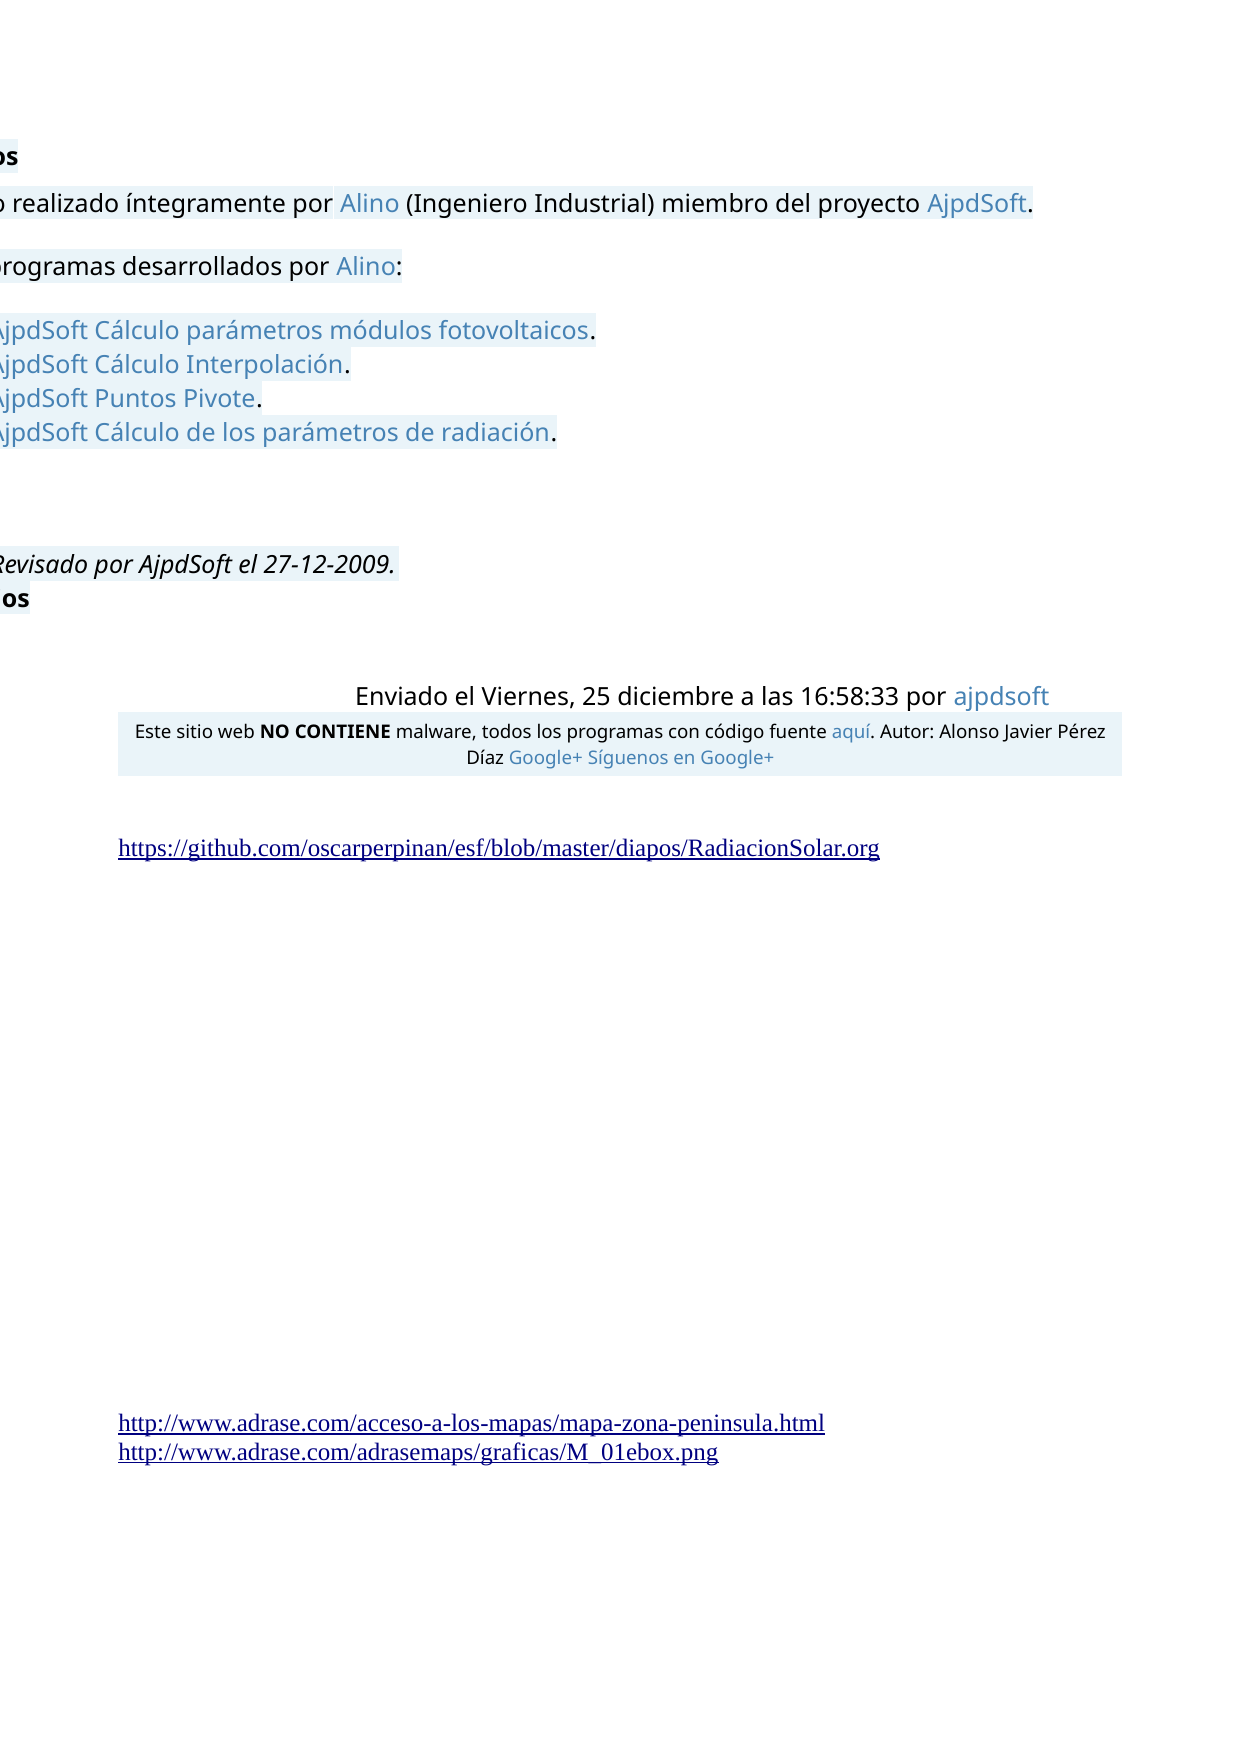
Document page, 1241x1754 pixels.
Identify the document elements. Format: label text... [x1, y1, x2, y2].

table_header Este sitio web NO CONTIENE malware, todos los programas con código fuente aquí. Autor: Alonso Javier Pérez Díaz Google+ Síguenos en Google+ [118, 712, 1122, 776]
text http://www.adrase.com/adrasemaps/graficas/M_01ebox.png [118, 1437, 1122, 1466]
text https://github.com/oscarperpinan/esf/blob/master/diapos/RadiacionSolar.org [118, 833, 1122, 862]
text http://www.adrase.com/acceso-a-los-mapas/mapa-zona-peninsula.html [118, 1408, 1122, 1437]
table_header Delphi: AjpdSoft Cálculo de los parámetros de radiación Añadida a la sección Descargas la aplicación AjpdSoft Cálculo de los parámetros de radiación: este programa ha sido desarrollado para el cálculo de la declinación solar así como para calcular la posición del Sol en cualquier día del año. Permite calcular, para una latitud dada, la radiación solar sobre superficie plana o inclinada en la capa exterior de la atmósfera. Los resultados se pueden guardar en fichero de texto, consultar en pantalla o copiar al portapapeles). Liberamos el código fuente - source code en Borland Delphi 6 100% Open Source. Información del cálculo de los parámetros de radiación solar. Características más importantes de AjpdSoft Cálculo de los parámetros de radiación. AjpdSoft Cálculo de los parámetros de radiación en funcionamiento. Instalación y configuración de AjpdSoft Cálculo de los parámetros de radiación. Datos técnicos de AjpdSoft Cálculo de los parámetros de radiación. A quién va dirigida AjpdSoft Cálculo de los parámetros de radiación. Anexo. Ejemplo de cálculos resultantes tras pulsar en "Informe Cálculos". Código fuente (source code) de la aplicación completa. Artículos relacionados. Créditos. Información del cálculo de los parámetros de radiación solar Con el programa pueden obtener datos de radiación para cualquier día del año. Se ha de introducir la latitud del lugar del que se quieren obtener dichos datos, así como la inclinación de la superficie si es que la tuviera, y el día que del que se quiere obtener los resultados. Pulsando el botón Calcular una vez introducidos los datos se obtendrá la DECLINACIÓN SOLAR proveniente de la expresión propuesta por Spencer: De la posición del Sol, los datos obtenidos hacen referencia a la siguiente figura: α es la altura solar. Ψ es el azimut. θz es el ángulo cenital. W, es el ángulo solar y corresponde a la trayectoria del sol, 0º al mediodía. La hora del lugar será aproximadamente una hora más en verano y dos en invierno de la hora solar. La radiación solar en el espacio se mide en valor diario medio resultante de la expresión donde Isc es la constante solar y E0, la corrección de la órbita de la tierra: Con el programa también se obtiene el valor de radiación difusa a partir de datos mensuales de radiación global. El programa incluye los datos de tres localidades y se usa para ello el índice de transparencia diario, que relaciona estas radiaciones, (Kd=Gd/Ids) y se aplica la correlación del Método de Page: D/G=1.00-1.13Kd. Características más importantes de AjpdSoft Cálculo de los parámetros de radiación Aplicación de muy sencillo manejo, muy fácil e intuitiva, todas las opciones están en una misma ventana. La aplicación ha sido desarrollada en el lenguaje de programación Borland Delphi 6. No necesita instalación, es suficiente con ejecutar el fichero calculosradiacion.exe. Calcula la declinación solar, posición del Sol en cualquier día del año, calcula la radiación solar sobre superficie plana y sobre superficie inclinada. Muestra gráficas de los valores medios mensuales de radiación difusa y global de las localidades elegidas. Muestra los cálculos obtenidos en pantalla y permite guardarlos en fichero de texto. AjpdSoft Cálculo de los parámetros de radiación en funcionamiento Esta aplicación o programa informático permite calcular la declinación solar según la posición del Sol en cualquier día del año. Se obtiene así mismo para una latitud dada (gadros, minutos y segundos) la radiación solar sobre una superficie plana en la capa exterior de la atmósfera, medida en vatios hora por metro cuadrado. También puede calcular la radiación para una superficie inclinada (según los grados de inclinación). AjpdSoft Cálculo de los parámetros de radiación calcula, para una hora solar dada, la posición del sol según sus ángulos. La aplicación incluye los datos de los valores emdios mensuales de radiación difusa para tres localidades de las que se disponen datos de radiación global: Almería, Madrid y Santander. Calcula para estas localidades la componente difusa de dicha radiación, basado en el Método de Page, y en función de la radiación total que se recibe para esas localidades, de donde dichas radiaciones extraterrestres se han calculado con el propio programa. En primer lugar, para introducir los datos conocidos marcaremos el chec "Introducir Datos", introduciremos latitud norte (que la aplicación podrá calcular automáticamente en función de los grados, minutos y segundos), los grados de inclinación, el día del año (podremos obtener los días automáticamente para determinadas fechas: Solsticio de Verano: el 21 de junio (día 172 en fecha juliana). Equinoccio de Otoño: el 23 de septiembre (día 266 en fecha juliana). Solsticio de Invierno: el 21 de diciembre (día 355 en fecha juliana). Equinoccio de Primavera: el 31 de marzo (día 80 en fecha juliana). O bien pulsamos los botones para cada uno de estos días del año o bien pulsamos en el desplegable del calendario y seleccionamos el día que deseemos, pulsaremos el botón "Añadir Fecha Indicada" para calcular el día del año de la fecha indicada (fecha juliana). Una vez introducidos los datos conocidos pulsaremos "Calcular" para que la aplicación realice los cálculos automáticos de: declinación en grados, altura solar al mediodía, ángulo cenital, ángulo de salida del sol, salida para superficie inclinada, amanecer, duración del día, anochecer, radiación solar diaria extraterreste (Mh/m2), radiación diaria sobre la superficie inclinada (Wh/m2): Seleccionando en "Valores demdios mensuales de radiación difusa" la localidad (Almería, Madrid o Santander) y pulsando en "Hallar" la aplicación calculará los valores medios de radiación difusa por cada mes: Pulsando el botón "Mostrar gráfica" podremos ver una gráfica comparativa de según los distintos valores de radiación media mensual tanto global cómo difusa por localidad: La aplicación permite exportar el gráfico a bmp (imagen), mostrar una vista previa para seleccionar las opciones antes de la impresión (impresora, márgenes, posición, etc.) o imprimirlo directamente en la impresora predeterminada. En "Posición del Sol", introduciendo la hora, los minutos y los segundos, la aplicación calculará el ángulo horario, el azimut y la altura solar: Pulsando en el botón "Informe Cálculos" podremos ver los cálculos realizados en el cuadro de texto para copiarlos al portapapeles o bien, pulsando en el botón "Guardar Informe" podremos guardarlos en fichero de texto: Seleccionando una carpeta y un nombre de fichero se guardarán los datos de los cálculos de radiación: Ejemplo de cálculos resultantes tras pulsar en "Informe Cálculos". Instalación y configuración de AjpdSoft Cálculo de los parámetros de radiación Podéis descargar el programa con el código fuente (freeware, gratuito) desde esta URL: Descarga gratuita (freeware) de AjpdSoft Cálculo de los parámetros de radiación Para el correcto funcionamiento sólo es necesario el fichero calculosradiacion.exe, el resto de ficheros corresponden al código fuente y no son necesarios para su ejecución. La aplicación no necesita instalación, el fichero calculosradiacion.exe se puede ejecutar directamente. Datos técnicos de AjpdSoft Cálculo de los parámetros de radiación Esta aplicación ha sido desarrollada en el lenguaje de programación Borland Delphi 6. Guarda los cálculos realizados en un fichero de texto plano sin formato (txt). Si eres desarrollador de software y te has registrado en nuestra web (si aún no te has registrado puedes hacerlo desde aquí gratuitamente) puedes descargar el código fuente 100% Open Source (completo y totalmente gratuito) en Borland (ahora Codegear) Delphi 6: AjpdSoft Cálculo de los parámetros de radiación (Código fuente Open Source en Borland Delphi 6) AjpdSoft Cálculo de los parámetros de radiación ha sido testeada y funciona correctamente en equipos con sistemas operativos: Windows 98, Windows XP, Windows 2000 Server, Windows Server 2003, Windows Vista y Windows Seven (7). A quién va dirigida AjpdSoft Cálculo de los parámetros de radiación La aplicación va dirigida a ingenieros y trabajadores que quieran montar placas solares, permite calcular determinados parámetros útiles para el correcto montaje de las placas solares. Anexo Ejemplo de cálculos resultantes tras pulsar en "Informe Cálculos": IMFORME DE CÁLCULOS: FECHA: 25/12/2009 Número de día del año: 359 Latitud del lugar: 3.06806 Grados Latitud Norte Superficie plana y superficie inclinada 2 grados Declinación del día -23.398 grados ALTURA SOLAR AL MEDIODIA: 63.534 GRADOS Ángulo cenital: 26.466 grados ÁNGULO DE SALIDA DEL SOL: 88.671 GRADOS Salida sol para superfie inclinada: 88.671 grados AMANECER: 6.09 Horas antes del mediodía DURACIÓN DEL DÍA: 11.82 Horas ANOCHECER: 17.91 Horas desde el mediodía Radiación solar diaria extraterrestre de 9530.39 Wh/m2 Radiación solar diaria extraterrestre sobre superficie inclinada de 9774.15 Wh/m2 Código fuente (source code) de la aplicación completa: unit radiacion; {$R WinXP.res} interface uses Windows, Messages, SysUtils, Variants, Classes, Graphics, Controls, Forms, Dialogs,shellapi, StdCtrls, ComCtrls, Buttons, dateutils, ExtCtrls, Math, jpeg, series, ThemeMgr; type TF_Radiacion = class(TForm) Notas: TPageControl; TabSheet1: TTabSheet; TabSheet2: TTabSheet; gb_Radiacion: TGroupBox; Label1: TLabel; Label2: TLabel; Label3: TLabel; Label4: TLabel; Label5: TLabel; Label6: TLabel; Label7: TLabel; Label9: TLabel; Label10: TLabel; Label11: TLabel; Label12: TLabel; Label13: TLabel; Label14: TLabel; Label15: TLabel; Label8: TLabel; Label16: TLabel; E_1: TEdit; E_2: TEdit; E_3: TEdit; E_4: TEdit; E_5: TEdit; E_6: TEdit; E_12: TEdit; E_11: TEdit; E_10: TEdit; E_9: TEdit; E_8: TEdit; E_7: TEdit; E_24: TEdit; E_23: TEdit; E_22: TEdit; E_21: TEdit; E_20: TEdit; E_19: TEdit; RB_almeria: TRadioButton; RB_madrid: TRadioButton; RB_santander: TRadioButton; Button1: TButton; E_18: TEdit; E_17: TEdit; E_16: TEdit; E_15: TEdit; E_14: TEdit; E_13: TEdit; B_informe: TButton; B_Guardar: TButton; B_salir: TButton; M_resultados: TMemo; GB_datos: TGroupBox; B_calcular: TButton; P_fecha: TPanel; L_dia: TLabel; E_numeroDedia: TEdit; DTP_fecha: TDateTimePicker; B_anadirFecha: TButton; B_solsticioVerano: TButton; B_equinoccioOtono: TButton; B_SolsticioInvierno: TButton; B_EquinoccioPrimavera: TButton; P_latitud: TPanel; LE_Latitud: TLabeledEdit; LE_grados: TLabeledEdit; LE_minutos: TLabeledEdit; LE_Segundos: TLabeledEdit; CB_grados: TCheckBox; B_convertirLatitud: TButton; LE_Inclinacion: TLabeledEdit; CB_datos: TCheckBox; P_resultados: TGroupBox; L_alturaSolar: TLabel; L_alturaCenital: TLabel; L_resultado: TLabel; L_angulosalidaSol: TLabel; L_DuracionDia: TLabel; L_fecha: TLabel; L_horaSalidaSol: TLabel; L_horaPuestasol: TLabel; L_anguloSalidaInclinada: TLabel; L_radiacionInclinada: TLabel; L_radiacionExtra: TLabel; E_declinacion: TEdit; E_radiacionInclinada: TEdit; E_radiacion: TEdit; GB_posicionSol: TGroupBox; L_azimut: TLabel; L_alturaDelSol: TLabel; L_anguloSolar: TLabel; L_segundos: TLabel; L_hora: TLabel; L_minutos: TLabel; E_segundos: TEdit; CB_posicionDelSol: TCheckBox; B_Posicion: TButton; LE_azimut: TLabeledEdit; LE_alturaSolar: TLabeledEdit; LE_anguloSolar: TLabeledEdit; E_Hora: TEdit; E_minutos: TEdit; SaveDialog1: TSaveDialog; Image1: TImage; Image2: TImage; btGrafica: TButton; LWEB: TLabel; ThemeManager1: TThemeManager; procedure B_calcularClick(Sender: TObject); procedure CB_gradosClick(Sender: TObject); procedure B_convertirLatitudClick(Sender: TObject); procedure CB_datosClick(Sender: TObject); procedure B_anadirFechaClick(Sender: TObject); procedure B_solsticioVeranoClick(Sender: TObject); procedure FormCreate(Sender: TObject); procedure B_equinoccioOtonoClick(Sender: TObject); procedure B_SolsticioInviernoClick(Sender: TObject); procedure B_EquinoccioPrimaveraClick(Sender: TObject); procedure CB_posicionDelSolClick(Sender: TObject); procedure B_PosicionClick(Sender: TObject); procedure Button1Click(Sender: TObject); procedure RB_almeriaClick(Sender: TObject); procedure RB_madridClick(Sender: TObject); procedure RB_santanderClick(Sender: TObject); procedure B_salirClick(Sender: TObject); procedure B_informeClick(Sender: TObject); procedure B_GuardarClick(Sender: TObject); procedure btGraficaClick(Sender: TObject); procedure LWEBClick(Sender: TObject); private { Private declarations } public { Public declarations } end; var F_Radiacion: TF_Radiacion; implementation uses grafica; {$R *.dfm} procedure TF_Radiacion.B_calcularClick(Sender: TObject); var i,j,k,di,numerodeldia : integer; t,de,dec,w,l,Lrad,wgrad,DurDia,alfa,alfaGrad,altCen,salSol,finSol,beta,w2, w2grad,betaRad, E0,Iod,Iod2: real; declinacion,anguloSolar,angulosolargrados,duracionDia,alturaSol, alturaCenital,salidaSolar,puestasol,AngulosolarInclinacion,radiaciondiaria, radiacionDiariaInclinada : string; begin val(LE_Latitud.text,l,i); val(E_numeroDedia.Text,di,j); val(LE_Inclinacion.text,beta,k); if (i<>0) or (j<>0) or (k<>0) then begin if i<>0 then begin showmessage('Introduzca correctamente la latitud del lugar'); LE_Latitud.clear; LE_Latitud.setfocus; end; if j<>0 then begin Showmessage('Introduzca el día del año deseado'); B_anadirFecha.setfocus; end; if k<>0 then begin showmessage('Introduzca un valor correcto'); LE_Inclinacion.setfocus; end; end else begin if (l>90) or (l<0) then begin showmessage('El valor de latitud ha de estar comprendido entre 0º y 90º'); LE_Latitud.Clear; LE_Latitud.setfocus; end else begin B_informe.Enabled := true; numerodeldia := dayoftheyear(DTP_fecha.date); E_numeroDedia.text := inttostr(numerodeldia); L_fecha.caption := 'FECHA: '+datetostr(dtp_fecha.DateTime); t := 2*pi*((di-1)/365); //es el número de día del año de := 0.006918-0.399912*cos(t)+0.070257*sin(t)-0.006758*cos(2*t)+0.000907*sin(2*t) -0.002697*cos(3*t)+0.00148*sin(3*t); // da el valor de la declinacion en el día pedido dec := de*(180/pi); // pasa de radianes a grados str(dec:6:3,declinacion); E_declinacion.Text := declinacion; CB_posicionDelSol.Enabled := true; B_calcular.setfocus; Lrad := ((l*pi)/180); //pone la latitud en radianes w := arcCos(-tan(Lrad)*tan(de)); //angulo solar para la salida del sol cuando alfa = 0 wgrad := w*180/pi; // pone el ángulo de salida del sol en grados str(w:6:3,angulosolar); str(wgrad:6:3,angulosolargrados); L_angulosalidaSol.Caption := 'ÁNGULO DE SALIDA DEL SOL: '+ anguloSolarGrados+' GRADOS'; if (beta<0) or (beta>90) then begin showmessage('La inclinación ha de estar comprendida entre 0 y 90 grados'); LE_Inclinacion.text := '0'; end; betaRad := (beta*pi)/180; w2 := arcCos(-tan(Lrad-betaRad)*tan(de)); //angulo de salida para una superficie inclinada w2grad :=w2*180/pi; str(w2grad:6:3,AngulosolarInclinacion); if (w2 <= w) then // El angulo de salida para sup. inclinada será el mínimo entre w2 y w L_anguloSalidaInclinada.Caption := 'Salida para superfie inclinada: ' + anguloSolarInclinacion+' grados'; if (w2 > w) then L_anguloSalidaInclinada.Caption := 'Salida sol para superfie inclinada: '+ anguloSolarGrados+' grados'; Durdia := (wgrad*2)/15; //duración de un día, 2veces el ángulo salida del sol entre 15 grados que dura cada hora str(durdia:6:2,duracionDia); L_DuracionDia.caption := 'DURACIÓN DEL DÍA: '+duracionDia+' Horas'; SalSol := 12-(durDia/2); str(salsol:6:2,salidaSolar); L_horaSalidaSol.caption := 'AMANECER: '+salidasolar+' Hora Solar'; finSol:= 12+(durDia/2); str(finsol:6:2,puestaSol); L_horaPuestaSol.caption := 'ANOCHECER: '+puestasol+' Hora Solar'; alfa := arcSin(sin(Lrad)*sin(de)+cos(Lrad)*cos(de)*1); //altura solar al mediodía, cosw=1 alfaGrad := alfa*180/pi; str(alfagrad:8:3,alturaSol); L_alturaSolar.Caption := 'ALTURA SOLAR AL MEDIODIA: '+alturaSol+' GRADOS'; altCen := 90-alfaGrad; //el ángulo cenital es complementario de la altura solar str(altCen:8:3,alturacenital); L_alturaCenital.Caption := 'Ángulo cenital: '+alturaCenital+' grados'; E0 := 1+0.03333*cos(2*pi*numerodeldia/365); //radiación global diaria exterior de la admosfera. Iod := (24/pi)*1367*E0*(w*sin(de)*sin(Lrad)+cos(de)*cos(Lrad)*sin(w)); str(Iod:6:2,radiaciondiaria); E_radiacion.text := radiaciondiaria; if (w2 <= w) then //para superficie inclinada se usa el mínimo entre w y w2 Iod2 := (24/pi)*1367*E0*(w2*sin(de)*sin(Lrad-betaRad)+cos(de)*cos(Lrad-betaRad)*sin(w2)); str(Iod2:6:2,radiacionDiariaInclinada); E_radiacionInclinada.text := radiacionDiariaInclinada; if (w2 > w) then Iod2 := (24/pi)*1367*E0*(w*sin(de)*sin(Lrad-betaRad)+cos(de)*cos(Lrad-betaRad)*sin(w)); str(Iod2:6:2,radiacionDiariaInclinada); E_radiacionInclinada.text := radiacionDiariaInclinada; end; end; end; procedure TF_Radiacion.CB_gradosClick(Sender: TObject); begin If CB_grados.checked then begin LE_Latitud.clear; LE_grados.enabled := true; LE_grados.setfocus; LE_minutos.enabled := true; LE_Segundos.enabled := true; B_convertirlatitud.Enabled := true; end else begin LE_grados.enabled := false; LE_minutos.enabled := false; LE_Segundos.enabled := false; B_convertirlatitud.Enabled := false; LE_grados.clear; LE_minutos.clear; LE_Segundos.clear; end; end; procedure TF_Radiacion.B_convertirLatitudClick(Sender: TObject); var g,s,m : integer; r : real; resultado : string; i,j,k : integer; begin val(LE_grados.text,g,i); val(LE_minutos.text,m,j); val(LE_Segundos.Text,s,k); if (i<>0) or (j<>0) or (k<>0) then begin showmessage('Introduzca valores válidos'); LE_grados.setfocus; end else begin r := g+(m/60)+(s/3600); str(r:8:5,resultado); LE_Latitud.Text := resultado; end; end; procedure TF_Radiacion.CB_datosClick(Sender: TObject); begin If CB_datos.checked then begin LE_Inclinacion.Enabled := true; B_calcular.Enabled := true; CB_grados.enabled := true; LE_Latitud.enabled := true; L_dia.Enabled := true; DTP_fecha.enabled := true; B_anadirFecha.enabled := true; B_solsticioVerano.enabled := true; B_SolsticioInvierno.enabled := true; B_equinoccioOtono.enabled := true; B_EquinoccioPrimavera.enabled := true; end else begin LE_Inclinacion.enabled := false; B_calcular.Enabled := false; CB_grados.enabled := false; LE_Latitud.enabled := false; DTP_fecha.enabled := false; B_anadirFecha.enabled := false; B_solsticioVerano.enabled := false; B_SolsticioInvierno.enabled := false; B_equinoccioOtono.enabled := false; B_EquinoccioPrimavera.enabled := false; CB_posicionDelSol.enabled := false; L_dia.Enabled := false; CB_posicionDelSol.Checked := false; end; end; procedure TF_Radiacion.B_anadirFechaClick(Sender: TObject); var dia : TDatetime; d : integer; begin dia := DTP_fecha.date; d := DayOfTheYear(dia); E_numeroDedia.Text := inttostr(d); B_calcular.setfocus; end; procedure TF_Radiacion.B_solsticioVeranoClick(Sender: TObject); var solsticioVer : TDatetime; d : integer; begin solsticioVer := strtodate('21/06/2009'); DTP_fecha.date := solsticioVer; d := dayoftheyear(solsticioVer); E_numeroDedia.Text := inttostr(d); end; procedure TF_Radiacion.FormCreate(Sender: TObject); begin DTP_fecha.date := now; end; procedure TF_Radiacion.B_equinoccioOtonoClick(Sender: TObject); var equinoccioOto : TDatetime; d : integer; begin equinoccioOto := strtodate('23/09/2009'); DTP_fecha.date := equinoccioOto; d := dayoftheyear(equinoccioOto); E_numeroDedia.Text := inttostr(d); end; procedure TF_Radiacion.B_SolsticioInviernoClick(Sender: TObject); var solsticioInv : TDatetime; d : integer; begin solsticioInv := strtodate('21/12/2009'); DTP_fecha.date := solsticioInv; d := dayoftheyear(solsticioInv); E_numeroDedia.Text := inttostr(d); end; procedure TF_Radiacion.B_EquinoccioPrimaveraClick(Sender: TObject); var equinoccioPri : TDatetime; d : integer; begin equinoccioPri := strtodate('21/03/2009'); DTP_fecha.date := equinoccioPri; d := dayoftheyear(equinoccioPri); E_numeroDedia.Text := inttostr(d); end; procedure TF_Radiacion.CB_posicionDelSolClick(Sender: TObject); begin if CB_posicionDelSol.Checked then begin B_Posicion.enabled := true; E_segundos.enabled := true; E_hora.enabled := true; E_minutos.enabled := true; L_azimut.Enabled := true; L_alturaDelSol.enabled := true; L_anguloSolar.enabled:= true; L_segundos.Enabled := true; L_hora.Enabled := true; L_minutos.Enabled := true; E_Hora.setfocus; end else begin E_Hora.enabled := false; E_segundos.enabled := false; E_minutos.enabled := false; B_Posicion.enabled := false; L_segundos.Enabled := false; L_azimut.Enabled := false; L_alturaDelSol.enabled := false; L_anguloSolar.enabled := false; L_hora.Enabled := false; L_minutos.Enabled := false; end; end; procedure TF_Radiacion.B_PosicionClick(Sender: TObject); var h,m,s,hs,w,wgrad,alfa,alfaGrad,L,Lrad,de,deRad,azi,aziGrad : real; i,j,k: integer; angulosolar,azimut,alturaSolar : string; begin val(E_Hora.text,h,i); val(E_minutos.text,m,j); val(E_segundos.text,s,k); if (i<>0) or (j<>0) or (k<>0) then begin showmessage('Introduzca valores horarios correctos'); E_hora.setfocus; end else begin if (E_declinacion.text = '') then begin showmessage('Debe introducir el día en que desea calcular la posicion del sol'); B_anadirFecha.SetFocus; end else begin if (h<0) or (h>23) or (m<0)or (m>59) or (s<0) or (s>59) then begin showmessage('Introduzca valores adecuados: hora entre 0 y 23; '+ 'minutos y segundos entre 0 y 59'); E_hora.SetFocus; end else begin Hs := h+m/60+s/3600; // nos da la hora solar en decimal w := (hs-12)*pi/12; // ángulo solar en radianes wgrad := (hs-12)*180/12; // ángulo solar en grados: 1 hora = 15 grados str(wgrad:6:2,angulosolar); LE_anguloSolar.Text := angulosolar; val(E_declinacion.text,de,i); // coge el valor de la declinacion para ese día val(LE_Latitud.text,l,i); // coge el valor de la latidud del lugar Lrad := l*pi/180; // latitud en radianes DeRad := de*pi/180; // declinacion en radianes //calcula altura solar a cualquier hora alfa := arcSin(sin(Lrad)*sin(DeRad)+cos(Lrad)*cos(DeRad)*cos(w)); alfaGrad := alfa*180/pi; str(alfagrad:8:3,alturaSolar); LE_alturaSolar.Text := alturaSolar; if (Hs = 12) then LE_azimut.text := '0.00' else begin // calcula el azimut en radianes Azi := arcCos((sin(alfa)*sin(LRad)-sin(deRad))/(cos(alfa)*cos(LRad))); AziGrad := azi*180/pi; // azimut en grados str(azigrad:6:2,azimut); LE_azimut.text := azimut; end; end; end; end; end; procedure TF_Radiacion.Button1Click(Sender: TObject); var e,f,m,a,ma,j,ju,ag,s,o,n,di,e2,f2,m2,a2,ma2,j2,ju2,ag2,s2,o2,n2,di2, k1,k2,k3,k4,k5,k6,k7,k8,k9,k19,k10,k11,k12,d1,d2,d3,d4,d5,d6,d7,d8,d9,d10,d11,d12 : real; begin if RB_almeria.Checked then begin e := 2800; //valores medios mensuales de radiacion global E_1.text := floattostr(e); f := 3600; E_2.text := floattostr(f); m := 5100; E_3.Text := floattostr(m); a := 5700; E_4.Text := floattostr(a); ma := 6600; E_5.text := floattostr(ma); j := 7200; E_6.text := floattostr(j); ju := 7100; E_7.text := floattostr(ju); ag := 6500; E_8.text := floattostr(ag); s := 5500; E_9.text := floattostr(s); o := 4200; E_10.text:= floattostr(o); n := 3000; E_11.text := floattostr(n); di := 2500; E_12.text := floattostr(di); e2 := 4700; //valores de radiacion en la atmosfera para el día 15 de cada mes f2 := 6204; m2 := 8014; a2 := 9851; ma2 := 11064; j2 := 11585; ju2 := 11364; ag2 := 10420; s2 := 8846; o2 := 6971; n2 := 5211; di2 := 4338; k1 := e/e2; // k es el cociente entre radiacion global y la extraterrestre: k=Go/Ioc k2 := f/f2; k3 := m/m2; k4 := a/a2; k5 := ma/ma2; k6 := j/j2; k7 := ju/ju2; k8 := ag/ag2; k9 := s/s2; k10 := o/o2; k11 := n/n2; k12 := di/di2; D1 := e*(1-1.13*k1); // se halla el valor de la radiacion difusa por el método de Page E_13.Text := floattostr(d1); D2 := f*(1-1.13*k2); E_14.Text := floattostr(d2); D3 := m*(1-1.13*k3); E_15.Text := floattostr(d3); D4 := a*(1-1.13*k4); E_16.Text := floattostr(d4); D5 := ma*(1-1.13*k5); E_17.Text := floattostr(d5); D6 := j*(1-1.13*k6); E_18.Text := floattostr(d6); D7 := ju*(1-1.13*k7); E_19.Text := floattostr(d7); D8 := ag*(1-1.13*k8); E_20.Text := floattostr(d8); D9 := s*(1-1.13*k9); E_21.Text := floattostr(d9); D10 := o*(1-1.13*k10); E_22.Text := floattostr(d10); D11 := n*(1-1.13*k11); E_23.Text := floattostr(d11); D12 := di*(1-1.13*k12); E_24.Text := floattostr(d12); end; if RB_madrid.Checked then begin e := 2000; //valores medios mensuales de radiacion global E_1.text := floattostr(e); f := 2900; E_2.text := floattostr(f); m := 4300; E_3.Text := floattostr(m); a := 5400; E_4.Text := floattostr(a); ma := 6500; E_5.text := floattostr(ma); j := 7300; E_6.text := floattostr(j); ju := 7600; E_7.text := floattostr(ju); ag := 6700; E_8.text := floattostr(ag); s := 5300; E_9.text := floattostr(s); o := 3600; E_10.text:= floattostr(o); n := 2400; E_11.text := floattostr(n); di := 1800; E_12.text := floattostr(di); e2 := 4089; //valores de radiacion en la atmosfera para el día 15 de cada mes f2 := 5642; m2 := 7569; a2 := 9598; ma2 := 10995; j2 := 11620; ju2 := 11362; ag2 := 10261; s2 := 8490; o2 := 6460; n2 := 4615; di2 := 3222; k1 := e/e2; // k es el cociente entre radiacion global y la extraterrestre: k=Go/Ioc k2 := f/f2; k3 := m/m2; k4 := a/a2; k5 := ma/ma2; k6 := j/j2; k7 := ju/ju2; k8 := ag/ag2; k9 := s/s2; k10 := o/o2; k11 := n/n2; k12 := di/di2; D1 := e*(1-1.13*k1); // se halla el valor de la radiacion difusa por el método de Page E_13.Text := floattostr(d1); D2 := f*(1-1.13*k2); E_14.Text := floattostr(d2); D3 := m*(1-1.13*k3); E_15.Text := floattostr(d3); D4 := a*(1-1.13*k4); E_16.Text := floattostr(d4); D5 := ma*(1-1.13*k5); E_17.Text := floattostr(d5); D6 := j*(1-1.13*k6); E_18.Text := floattostr(d6); D7 := ju*(1-1.13*k7); E_19.Text := floattostr(d7); D8 := ag*(1-1.13*k8); E_20.Text := floattostr(d8); D9 := s*(1-1.13*k9); E_21.Text := floattostr(d9); D10 := o*(1-1.13*k10); E_22.Text := floattostr(d10); D11 := n*(1-1.13*k11); E_23.Text := floattostr(d11); D12 := di*(1-1.13*k12); E_24.Text := floattostr(d12); end; if RB_santander.Checked then begin e := 1300; //valores medios mensuales de radiacion global E_1.text := floattostr(e); f := 1900; E_2.text := floattostr(f); m := 2900; E_3.Text := floattostr(m); a := 3900; E_4.Text := floattostr(a); ma := 4500; E_5.text := floattostr(ma); j := 5100; E_6.text := floattostr(j); ju := 5200; E_7.text := floattostr(ju); ag := 4400; E_8.text := floattostr(ag); s := 3800; E_9.text := floattostr(s); o := 2400; E_10.text:= floattostr(o); n := 1600; E_11.text := floattostr(n); di := 1100; e2 := 3567; //valores de radiacion en la atmosfera para el día 15 de cada mes f2 := 5152; m2 := 7169; a2 := 9355; ma2 := 10911; j2 := 11627; ju2 := 11336; ag2 := 10099; s2 := 8163; o2 := 6008; n2 := 4103; di2 := 3200; k1 := e/e2; // k es el cociente entre radiacion global y la extraterrestre: k=Go/Ioc k2 := f/f2; k3 := m/m2; k4 := a/a2; k5 := ma/ma2; k6 := j/j2; k7 := ju/ju2; k8 := ag/ag2; k9 := s/s2; k10 := o/o2; k11 := n/n2; k12 := di/di2; D1 := e*(1-1.13*k1); // se halla el valor de la radiacion difusa por el método de Page E_13.Text := floattostr(d1); D2 := f*(1-1.13*k2); E_14.Text := floattostr(d2); D3 := m*(1-1.13*k3); E_15.Text := floattostr(d3); D4 := a*(1-1.13*k4); E_16.Text := floattostr(d4); D5 := ma*(1-1.13*k5); E_17.Text := floattostr(d5); D6 := j*(1-1.13*k6); E_18.Text := floattostr(d6); D7 := ju*(1-1.13*k7); E_19.Text := floattostr(d7); D8 := ag*(1-1.13*k8); E_20.Text := floattostr(d8); D9 := s*(1-1.13*k9); E_21.Text := floattostr(d9); D10 := o*(1-1.13*k10); E_22.Text := floattostr(d10); D11 := n*(1-1.13*k11); E_23.Text := floattostr(d11); D12 := di*(1-1.13*k12); E_24.Text := floattostr(d12); end; end; procedure TF_Radiacion.RB_almeriaClick(Sender: TObject); var e,f,m,a,ma,j,ju,ag,s,o,n,di : real; begin e := 2800; //valores medios mensuales de radiacion global E_1.text := floattostr(e); f := 3600; E_2.text := floattostr(f); m := 5100; E_3.Text := floattostr(m); a := 5700; E_4.Text := floattostr(a); ma := 6600; E_5.text := floattostr(ma); j := 7200; E_6.text := floattostr(j); ju := 7100; E_7.text := floattostr(ju); ag := 6500; E_8.text := floattostr(ag); s := 5500; E_9.text := floattostr(s); o := 4200; E_10.text:= floattostr(o); n := 3000; E_11.text := floattostr(n); di := 2500; E_12.text := floattostr(di); E_13.clear; E_14.clear; E_15.clear; E_16.clear; E_17.clear; E_18.clear; E_19.clear; E_20.clear; E_21.Clear; E_22.clear; E_23.Clear; E_24.Clear; end; procedure TF_Radiacion.RB_madridClick(Sender: TObject); var e,f,m,a,ma,j,ju,ag,s,o,n,di : real; begin e := 2000; //valores medios mensuales de radiacion global E_1.text := floattostr(e); f := 2900; E_2.text := floattostr(f); m := 4300; E_3.Text := floattostr(m); a := 5400; E_4.Text := floattostr(a); ma := 6500; E_5.text := floattostr(ma); j := 7300; E_6.text := floattostr(j); ju := 7600; E_7.text := floattostr(ju); ag := 6700; E_8.text := floattostr(ag); s := 5300; E_9.text := floattostr(s); o := 3600; E_10.text:= floattostr(o); n := 2400; E_11.text := floattostr(n); di := 1800; E_12.text := floattostr(di); E_13.clear; E_14.clear; E_15.clear; E_16.clear; E_17.clear; E_18.clear; E_19.clear; E_20.clear; E_21.Clear; E_22.clear; E_23.Clear; E_24.Clear; end; procedure TF_Radiacion.RB_santanderClick(Sender: TObject); var e,f,m,a,ma,j,ju,ag,s,o,n,di : real; begin e := 1300; //valores medios mensuales de radiacion global E_1.text := floattostr(e); f := 1900; E_2.text := floattostr(f); m := 2900; E_3.Text := floattostr(m); a := 3900; E_4.Text := floattostr(a); ma := 4500; E_5.text := floattostr(ma); j := 5100; E_6.text := floattostr(j); ju := 5200; E_7.text := floattostr(ju); ag := 4400; E_8.text := floattostr(ag); s := 3800; E_9.text := floattostr(s); o := 2400; E_10.text:= floattostr(o); n := 1600; E_11.text := floattostr(n); di := 1100; E_12.text := floattostr(di); E_13.clear; E_14.clear; E_15.clear; E_16.clear; E_17.clear; E_18.clear; E_19.clear; E_20.clear; E_21.Clear; E_22.clear; E_23.Clear; E_24.Clear; end; procedure TF_Radiacion.B_salirClick(Sender: TObject); begin Close; end; procedure TF_Radiacion.B_informeClick(Sender: TObject); begin M_resultados.lines.Add('IMFORME DE CÁLCULOS: '); M_resultados.lines.Add(''); M_resultados.lines.Add(L_fecha.caption); M_resultados.lines.Add('Número de día del año: '+E_numeroDedia.text); M_resultados.lines.Add('Latitud del lugar: '+LE_latitud.Text+' Grados Latitud Norte'); M_resultados.lines.Add('Superficie plana y superficie inclinada '+LE_Inclinacion.Text+' grados'); M_resultados.lines.Add('Declinación del día '+E_declinacion.text+' grados'); M_resultados.lines.Add(L_alturaSolar.caption); M_resultados.lines.Add(L_alturaCenital.caption); M_resultados.lines.Add(L_angulosalidaSol.caption); M_resultados.lines.Add(L_anguloSalidaInclinada.caption); M_resultados.lines.Add(L_horaSalidaSol.caption); M_resultados.lines.Add(L_DuracionDia.caption); M_resultados.lines.Add(L_horaPuestasol.caption); M_resultados.lines.Add('Radiación solar diaria extraterrestre de '+E_radiacion.Text+' Wh/m2'); M_resultados.lines.Add('Radiación solar diaria extraterrestre sobre superficie inclinada de ' + E_radiacionInclinada.text+' Wh/m2'); B_informe.Enabled := false; B_Guardar.enabled := true; end; procedure TF_Radiacion.B_GuardarClick(Sender: TObject); begin savedialog1.Title := 'Guardar cálculos realizados'; savedialog1.DefaultExt := 'txt'; savedialog1.filter := 'Archivos de texto (*.txt)|*.txt| Todos los archivos|*.*'; If savedialog1.execute then begin M_resultados.Lines.SaveToFile(savedialog1.filename); M_resultados.Clear; B_Guardar.enabled := false; end else showmessage('Los datos NO han sido salvados'); end; procedure TF_Radiacion.btGraficaClick(Sender: TObject); var serieG : TFastLineSeries; serieDifusa : TFastLineSeries; formulario : TformGrafica; begin if E_13.Text = '' then MessageDlg('Debe seleccionar la localidad y pulsar en "Hallar".', mtWarning, [mbok], 0) else begin formulario := TformGrafica.Create(Application); try formulario.cGrafico.Title.Text.Clear; if RB_almeria.Checked then formulario.cGrafico.Title.Text.Add ('Valores medios mensuales de radiación difusa de Almería'); if RB_madrid.Checked then formulario.cGrafico.Title.Text.Add ('Valores medios mensuales de radiación difusa de Madrid'); if RB_santander.Checked then formulario.cGrafico.Title.Text.Add ('Valores medios mensuales de radiación difusa de Santander'); formulario.cGrafico.LeftAxis.Title.Caption := 'Radiación (Wh/m2)'; serieG := TFastLineSeries.Create(Self); With serieG do begin ParentChart := formulario.cGrafico; Title := 'Global'; AddXY(1, StrToFloat(E_1.Text), 'Enero', clRed); AddXY(2, StrToFloat(E_2.Text), 'Febrero', clRed); AddXY(3, StrToFloat(E_3.Text), 'Marzo', clRed); AddXY(4, StrToFloat(E_4.Text), 'Abril', clRed); AddXY(5, StrToFloat(E_5.Text), 'Mayo', clRed); AddXY(6, StrToFloat(E_6.Text), 'Junio', clRed); AddXY(7, StrToFloat(E_7.Text), 'Julio', clRed); AddXY(8, StrToFloat(E_8.Text), 'Agosto', clRed); AddXY(9, StrToFloat(E_9.Text), 'Septiembre', clRed); AddXY(10, StrToFloat(E_10.Text), 'Octubre', clRed); AddXY(11, StrToFloat(E_11.Text), 'Noviembre', clRed); AddXY(12, StrToFloat(E_12.Text), 'Diciembre', clRed); end; serieDifusa := TFastLineSeries.Create(Self); With serieDifusa do begin ParentChart := formulario.cGrafico; Title := 'Difusa'; AddXY(1, StrToFloat(E_13.Text), 'Enero', clBlue); AddXY(2, StrToFloat(E_14.Text), 'Febrero', clBlue); AddXY(3, StrToFloat(E_15.Text), 'Marzo', clBlue); AddXY(4, StrToFloat(E_16.Text), 'Abril', clBlue); AddXY(5, StrToFloat(E_17.Text), 'Mayo', clRed); AddXY(6, StrToFloat(E_18.Text), 'Junio', clRed); AddXY(7, StrToFloat(E_19.Text), 'Julio', clRed); AddXY(8, StrToFloat(E_20.Text), 'Agosto', clRed); AddXY(9, StrToFloat(E_21.Text), 'Septiembre', clRed); AddXY(10, StrToFloat(E_22.Text), 'Octubre', clRed); AddXY(11, StrToFloat(E_23.Text), 'Noviembre', clRed); AddXY(12, StrToFloat(E_24.Text), 'Diciembre', clRed); end; formulario.ShowModal; finally formulario.Free; end; end; end; procedure TF_Radiacion.LWEBClick(Sender: TObject); begin ShellExecute(Handle, Nil, PChar('http://www.ajpdsoft.com/modules.php?name=News&file=article&sid=443'), Nil, Nil, SW_SHOWNORMAL); end; end. Artículos relacionados AjpdSoft Cálculo parámetros módulos fotovoltaicos. Metodología para resolver problemas de ingeniería con Delphi, interpolación. Código fuente gratuito de aplicaciones completas en Delphi y Visual Basic. AjpdSoft Puntos Pivote. AjpdSoft Cálculo CRC. AjpdSoft Generador de códigos de barras. AjpdSoft Sensor de Movimiento con WebCam. AjpdSoft Conversor Hexadecimal, Decimal, Texto. AjpdSoft Gestión Comercial. Cómo se hizo ''Aviso Cambio IP Pública'' mediante Delphi, php y MySQL. Foro del Proyecto AjpdSoft sobre las aplicaciones de AjpdSoft (dudas, errores, sugerencias). Créditos Artículo realizado íntegramente por Alino (Ingeniero Industrial) miembro del proyecto AjpdSoft. Otros programas desarrollados por Alino: AjpdSoft Cálculo parámetros módulos fotovoltaicos. AjpdSoft Cálculo Interpolación. AjpdSoft Puntos Pivote. AjpdSoft Cálculo de los parámetros de radiación. Nota: Revisado por AjpdSoft el 27-12-2009. Anuncios Enviado el Viernes, 25 diciembre a las 16:58:33 por ajpdsoft [0, 118, 1240, 712]
